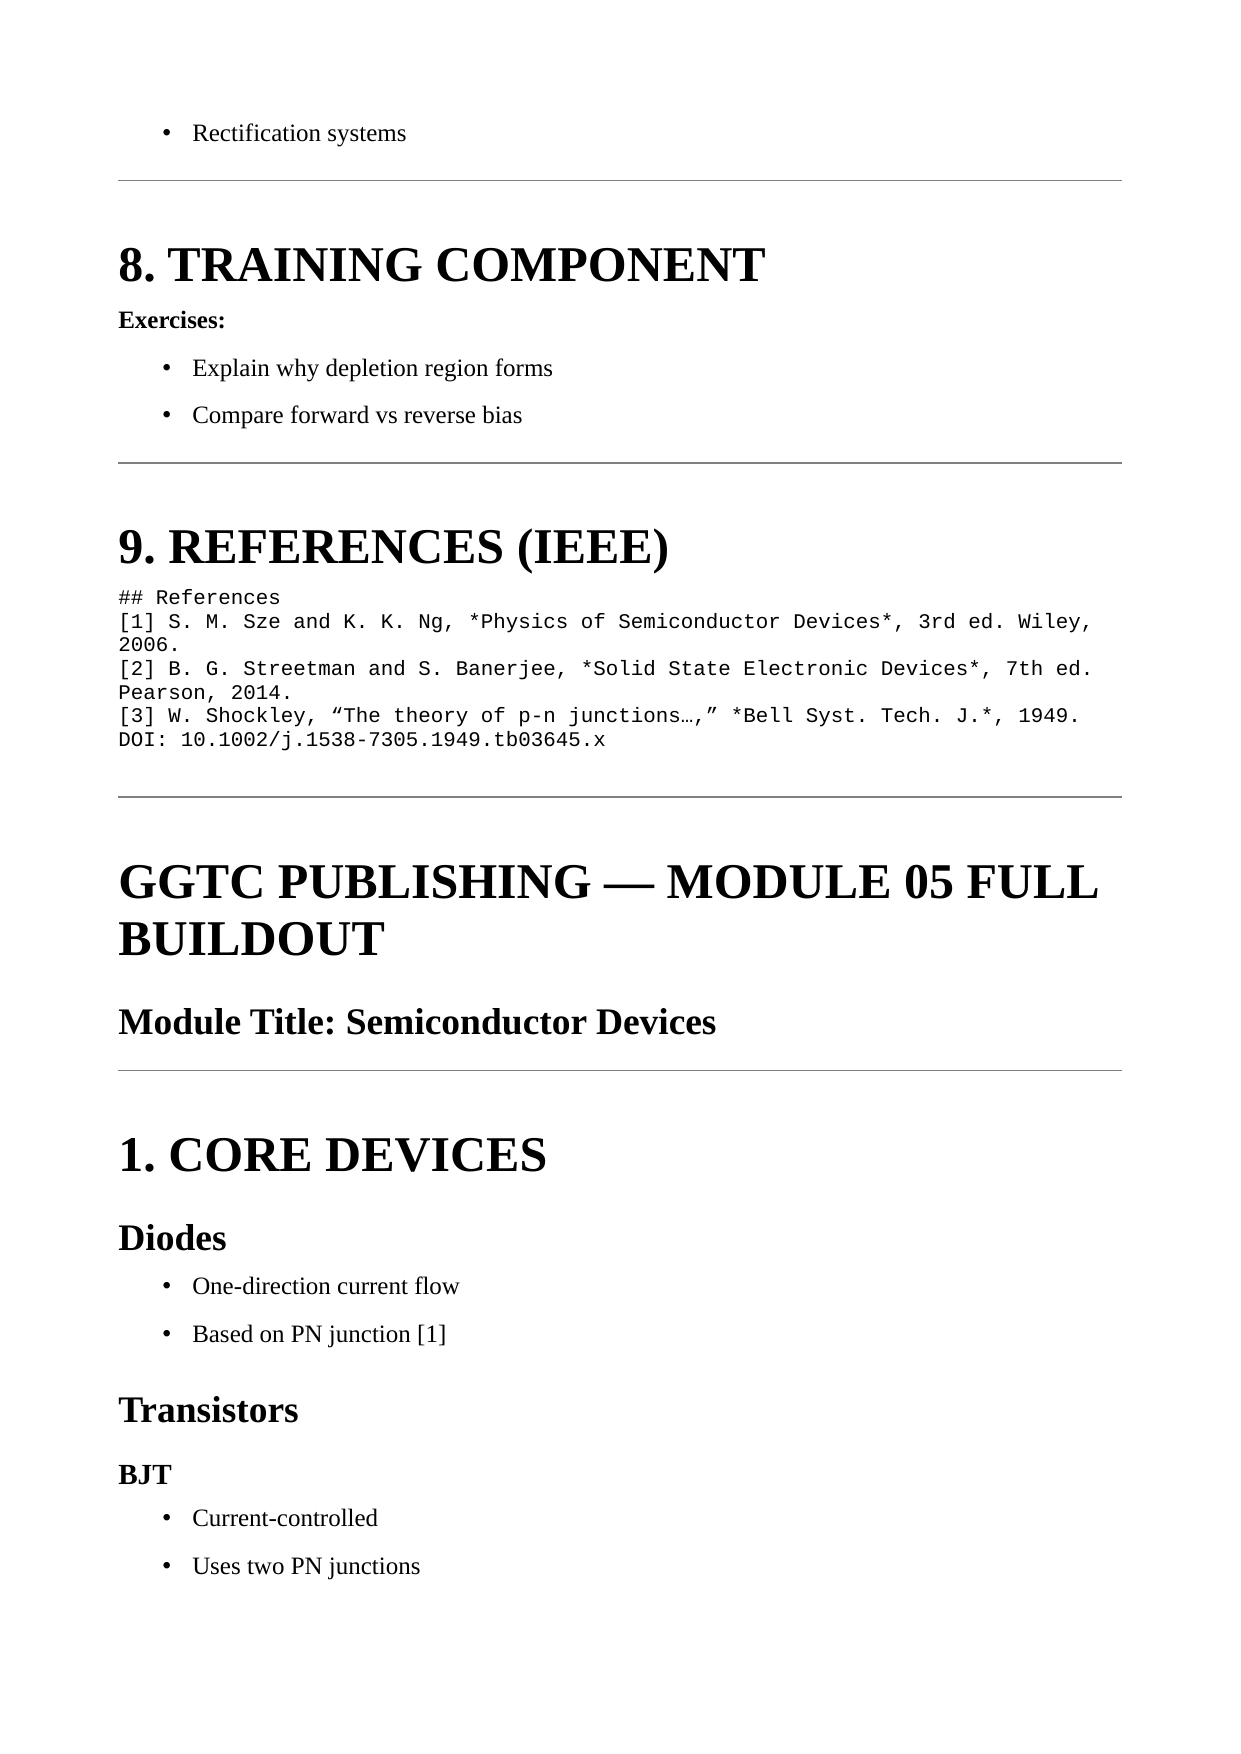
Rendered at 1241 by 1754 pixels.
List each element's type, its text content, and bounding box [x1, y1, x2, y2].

subtitle GGTC PUBLISHING — MODULE 05 FULL BUILDOUT [118, 851, 1122, 966]
text [2] B. G. Streetman and S. Banerjee, *Solid State Electronic Devices*, 7th ed. Pearson, 2014. [118, 658, 1122, 705]
list Compare forward vs reverse bias [162, 400, 1122, 429]
list Uses two PN junctions [162, 1551, 1122, 1580]
subtitle Diodes [118, 1215, 1122, 1258]
subtitle 8. TRAINING COMPONENT [118, 235, 1122, 292]
text ## References [118, 587, 1122, 611]
text Exercises: [118, 305, 1122, 334]
subtitle 1. CORE DEVICES [118, 1124, 1122, 1182]
list One-direction current flow [162, 1271, 1122, 1300]
list Rectification systems [162, 118, 1122, 147]
list Explain why depletion region forms [162, 353, 1122, 381]
list Current-controlled [162, 1503, 1122, 1532]
subtitle BJT [118, 1457, 1122, 1491]
text [1] S. M. Sze and K. K. Ng, *Physics of Semiconductor Devices*, 3rd ed. Wiley, 2006. [118, 611, 1122, 658]
text [3] W. Shockley, “The theory of p-n junctions…,” *Bell Syst. Tech. J.*, 1949. DOI: 10.1002/j.1538-7305.1949.tb03645.x [118, 705, 1122, 753]
subtitle Module Title: Semiconductor Devices [118, 1000, 1122, 1043]
subtitle Transistors [118, 1387, 1122, 1430]
subtitle 9. REFERENCES (IEEE) [118, 517, 1122, 574]
list Based on PN junction [1] [162, 1319, 1122, 1347]
